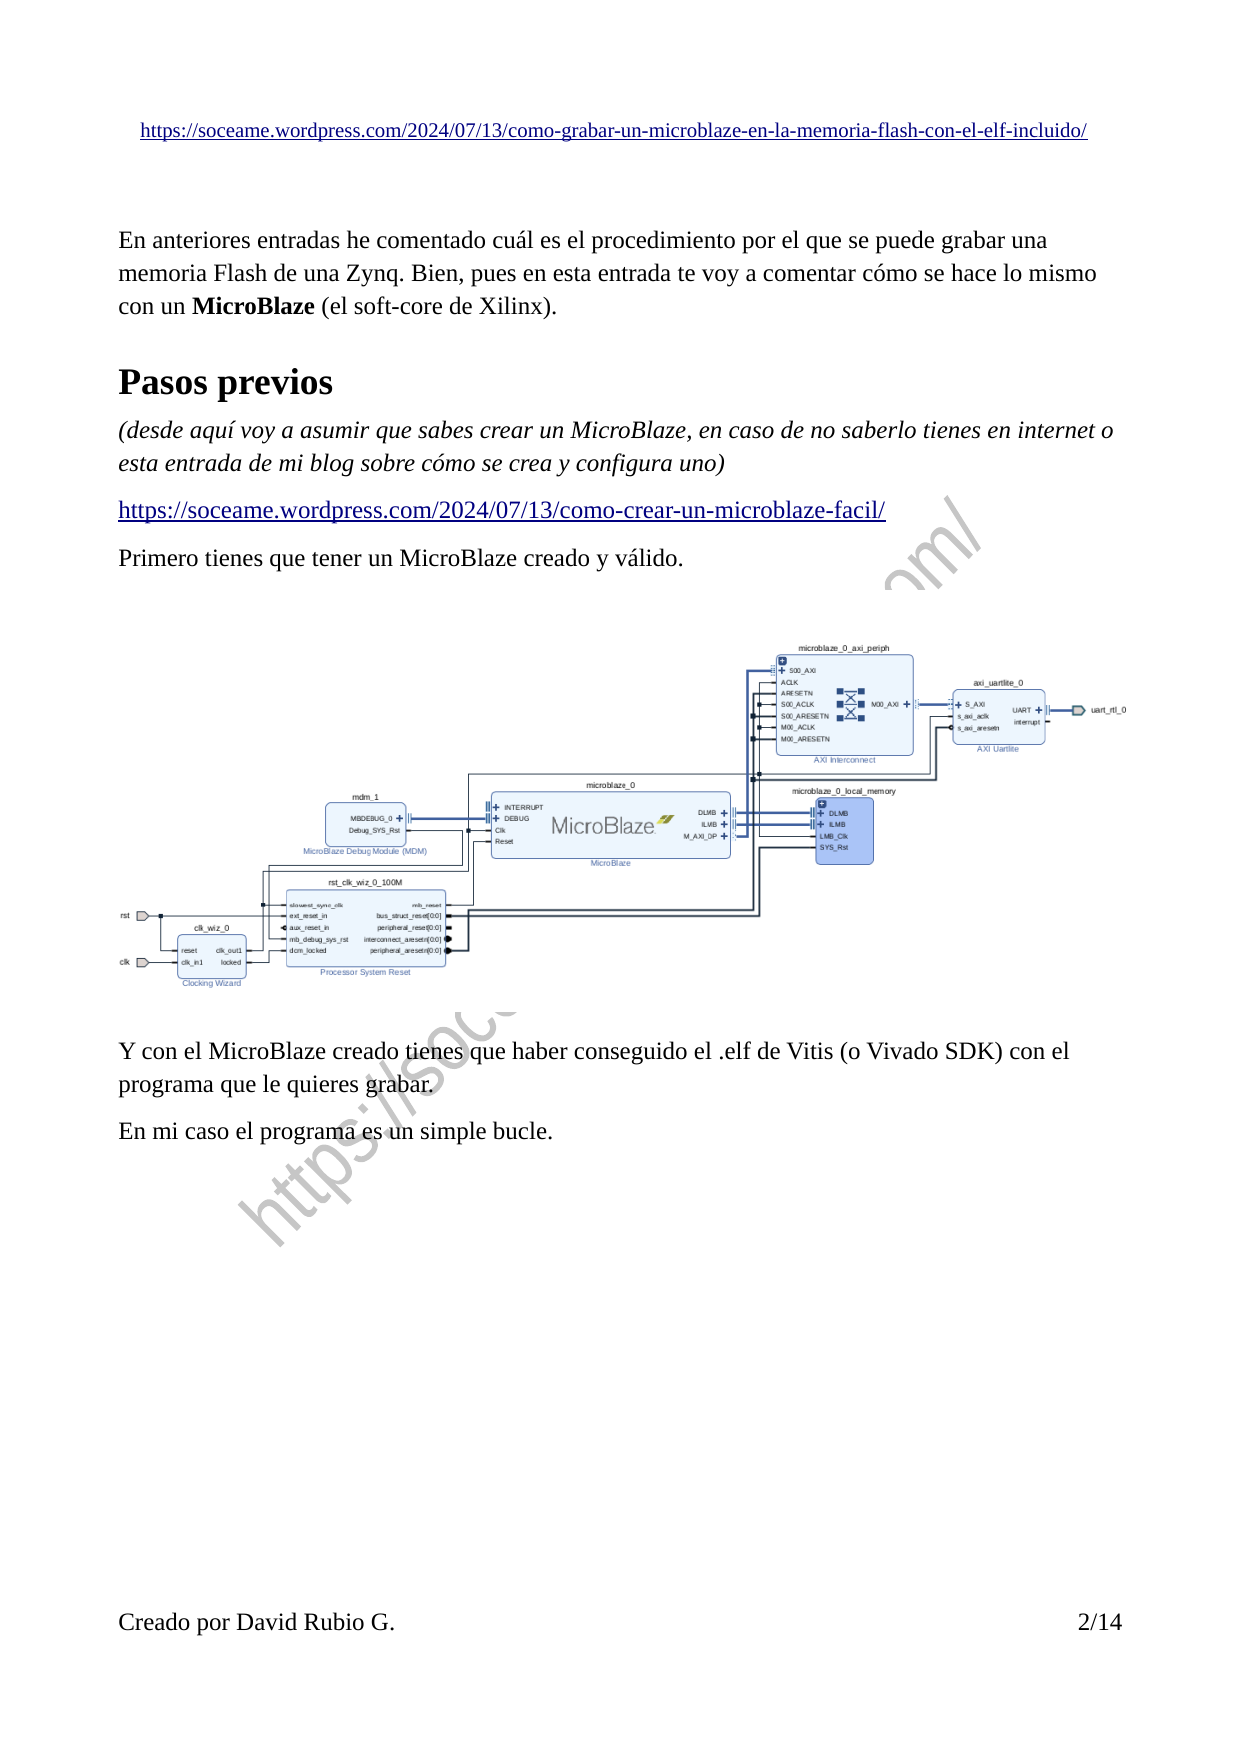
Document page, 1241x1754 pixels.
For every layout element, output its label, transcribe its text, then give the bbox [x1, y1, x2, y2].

text En anteriores entradas he comentado cuál es el procedimiento por el que se puede grabar una memoria Flash de una Zynq. Bien, pues en esta entrada te voy a comentar cómo se hace lo mismo con un MicroBlaze (el soft-core de Xilinx). [118, 225, 1122, 319]
text Primero tienes que tener un MicroBlaze creado y válido. [118, 543, 920, 572]
subtitle Pasos previos [118, 359, 1122, 402]
text Y con el MicroBlaze creado tienes que haber conseguido el .elf de Vitis (o Vivado SDK) con el programa que le quieres grabar. [407, 1036, 1122, 1097]
picture [118, 590, 1130, 1012]
text En mi caso el programa es un simple bucle. [118, 1116, 1122, 1145]
text [935, 543, 1122, 572]
text [949, 495, 1122, 524]
text Y con el MicroBlaze creado tienes que haber conseguido el .elf de Vitis (o Vivado SDK) con el programa que le quieres grabar. [118, 1036, 438, 1097]
text (desde aquí voy a asumir que sabes crear un MicroBlaze, en caso de no saberlo tienes en internet o esta entrada de mi blog sobre cómo se crea y configura uno) [118, 415, 1122, 477]
text https://soceame.wordpress.com/2024/07/13/como-crear-un-microblaze-facil/ [118, 495, 958, 524]
